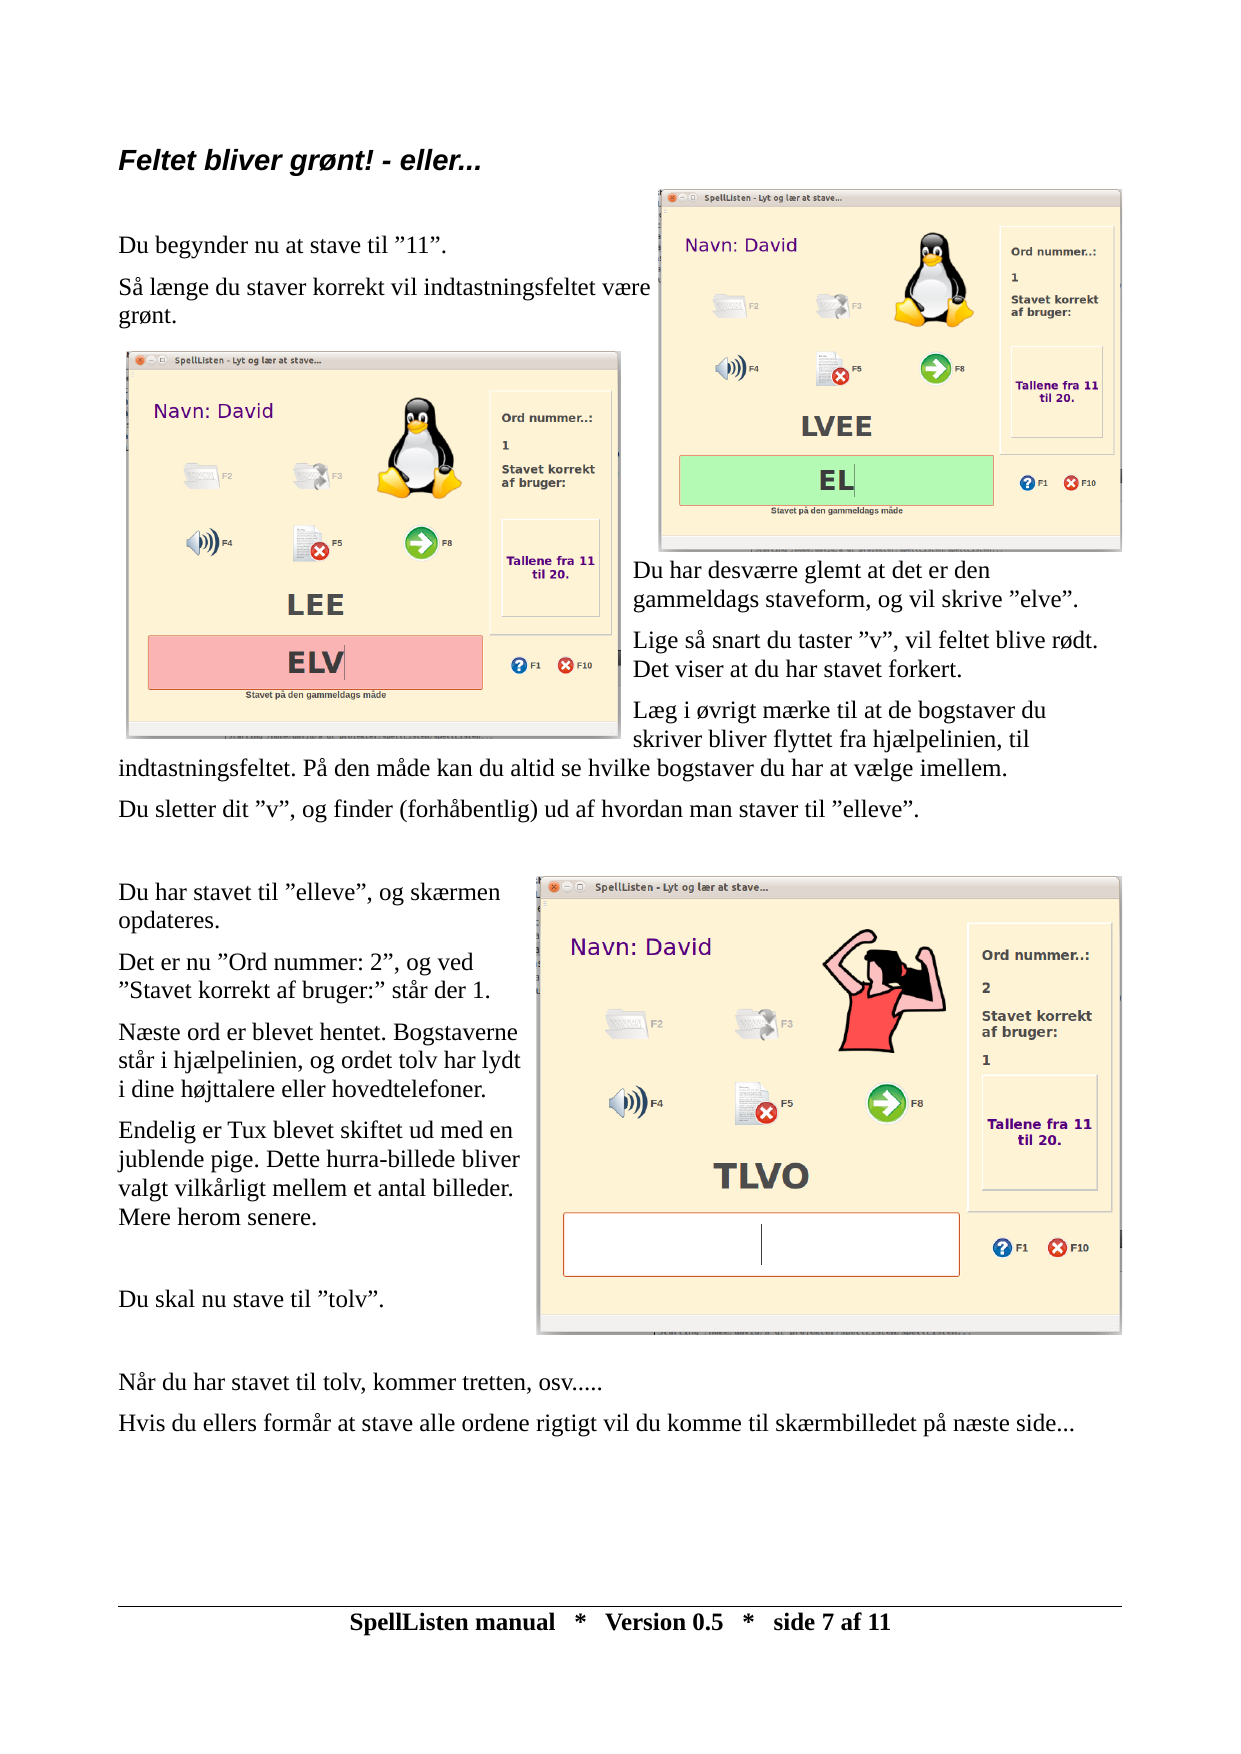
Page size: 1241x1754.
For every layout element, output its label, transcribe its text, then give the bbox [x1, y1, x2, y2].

text Du har stavet til ”elleve”, og skærmen opdateres. [118, 877, 536, 934]
picture [536, 876, 1123, 1335]
text Næste ord er blevet hentet. Bogstaverne står i hjælpelinien, og ordet tolv har lydt i dine højttalere eller hovedtelefoner. [118, 1017, 536, 1103]
text Det er nu ”Ord nummer: 2”, og ved ”Stavet korrekt af bruger:” står der 1. [118, 947, 536, 1004]
text Endelig er Tux blevet skiftet ud med en jublende pige. Dette hurra-billede bliver valgt vilkårligt mellem et antal billeder. Mere herom senere. [118, 1115, 536, 1230]
text Læg i øvrigt mærke til at de bogstaver du skriver bliver flyttet fra hjælpelinien, til indtastningsfeltet. På den måde kan du altid se hvilke bogstaver du har at vælge imellem. [118, 695, 1122, 782]
subtitle Feltet bliver grønt! - eller... [118, 143, 1122, 177]
picture [658, 189, 1123, 552]
text Når du har stavet til tolv, kommer tretten, osv..... [118, 1367, 1122, 1395]
text Hvis du ellers formår at stave alle ordene rigtigt vil du komme til skærmbilledet på næste side... [118, 1408, 1122, 1437]
picture [126, 351, 621, 739]
text Du skal nu stave til ”tolv”. [118, 1284, 536, 1313]
text Lige så snart du taster ”v”, vil feltet blive rødt. Det viser at du har stavet forkert. [621, 625, 1122, 683]
text [118, 383, 126, 613]
text Du begynder nu at stave til ”11”. [118, 230, 658, 259]
text Du har desværre glemt at det er den gammeldags staveform, og vil skrive ”elve”. [621, 383, 1122, 613]
text Du sletter dit ”v”, og finder (forhåbentlig) ud af hvordan man staver til ”elleve”. [118, 794, 1122, 823]
text Så længe du staver korrekt vil indtastningsfeltet være grønt. [118, 272, 658, 329]
